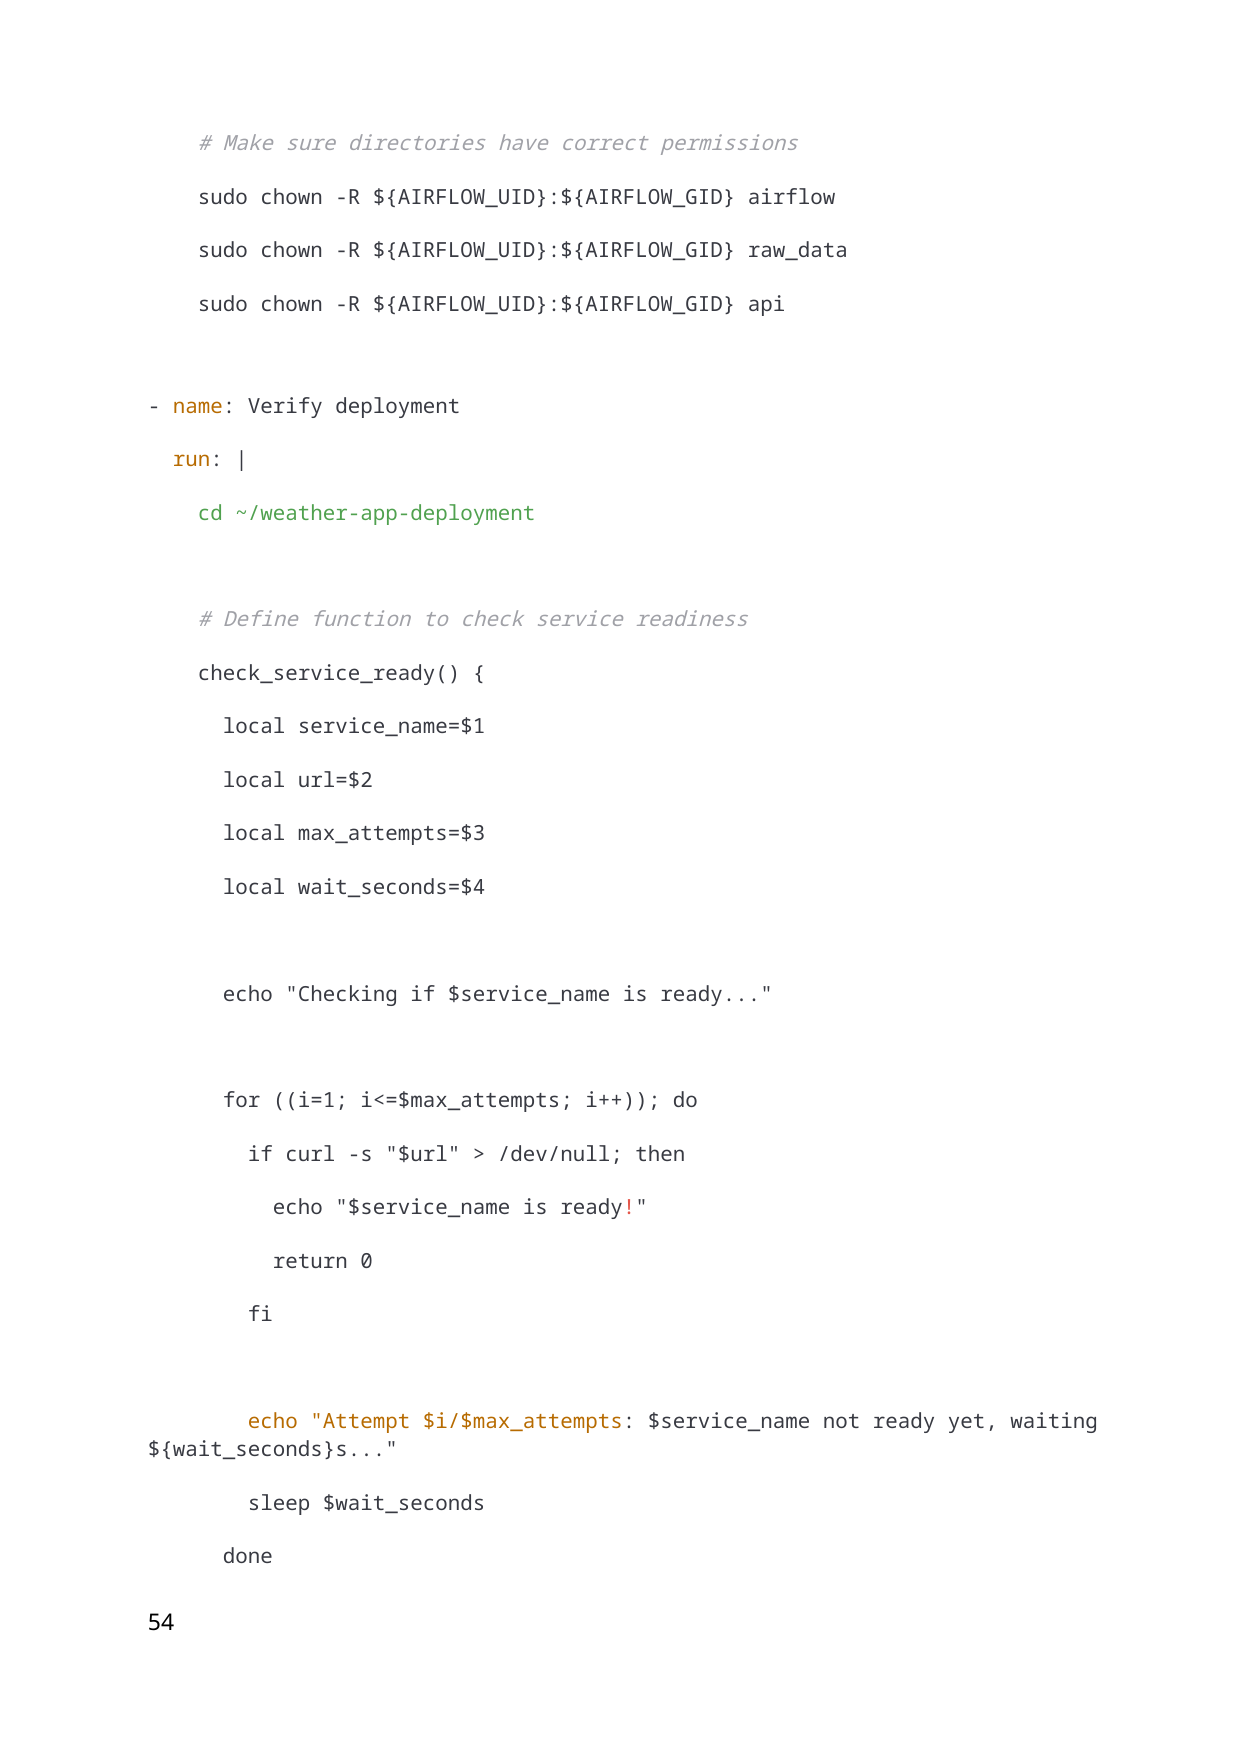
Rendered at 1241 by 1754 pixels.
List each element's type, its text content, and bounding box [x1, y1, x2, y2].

text if curl -s "$url" > /dev/null; then [148, 1139, 1122, 1167]
text # Make sure directories have correct permissions [148, 128, 1122, 157]
text check_service_ready() { [148, 658, 1122, 686]
text # Define function to check service readiness [148, 604, 1122, 633]
text for ((i=1; i<=$max_attempts; i++)); do [148, 1086, 1122, 1114]
text run: | [148, 444, 1122, 473]
text sleep $wait_seconds [148, 1488, 1122, 1516]
text fi [148, 1299, 1122, 1328]
text - name: Verify deployment [148, 391, 1122, 419]
text done [148, 1541, 1122, 1570]
text cd ~/weather-app-deployment [148, 498, 1122, 526]
text sudo chown -R ${AIRFLOW_UID}:${AIRFLOW_GID} api [148, 289, 1122, 317]
text sudo chown -R ${AIRFLOW_UID}:${AIRFLOW_GID} airflow [148, 182, 1122, 210]
text echo "Checking if $service_name is ready..." [148, 979, 1122, 1007]
text local url=$2 [148, 765, 1122, 793]
text local max_attempts=$3 [148, 818, 1122, 847]
text echo "$service_name is ready!" [148, 1192, 1122, 1221]
text local service_name=$1 [148, 711, 1122, 740]
text local wait_seconds=$4 [148, 872, 1122, 900]
text return 0 [148, 1246, 1122, 1274]
text echo "Attempt $i/$max_attempts: $service_name not ready yet, waiting ${wait_seconds}s..." [148, 1406, 1122, 1463]
text sudo chown -R ${AIRFLOW_UID}:${AIRFLOW_GID} raw_data [148, 235, 1122, 264]
